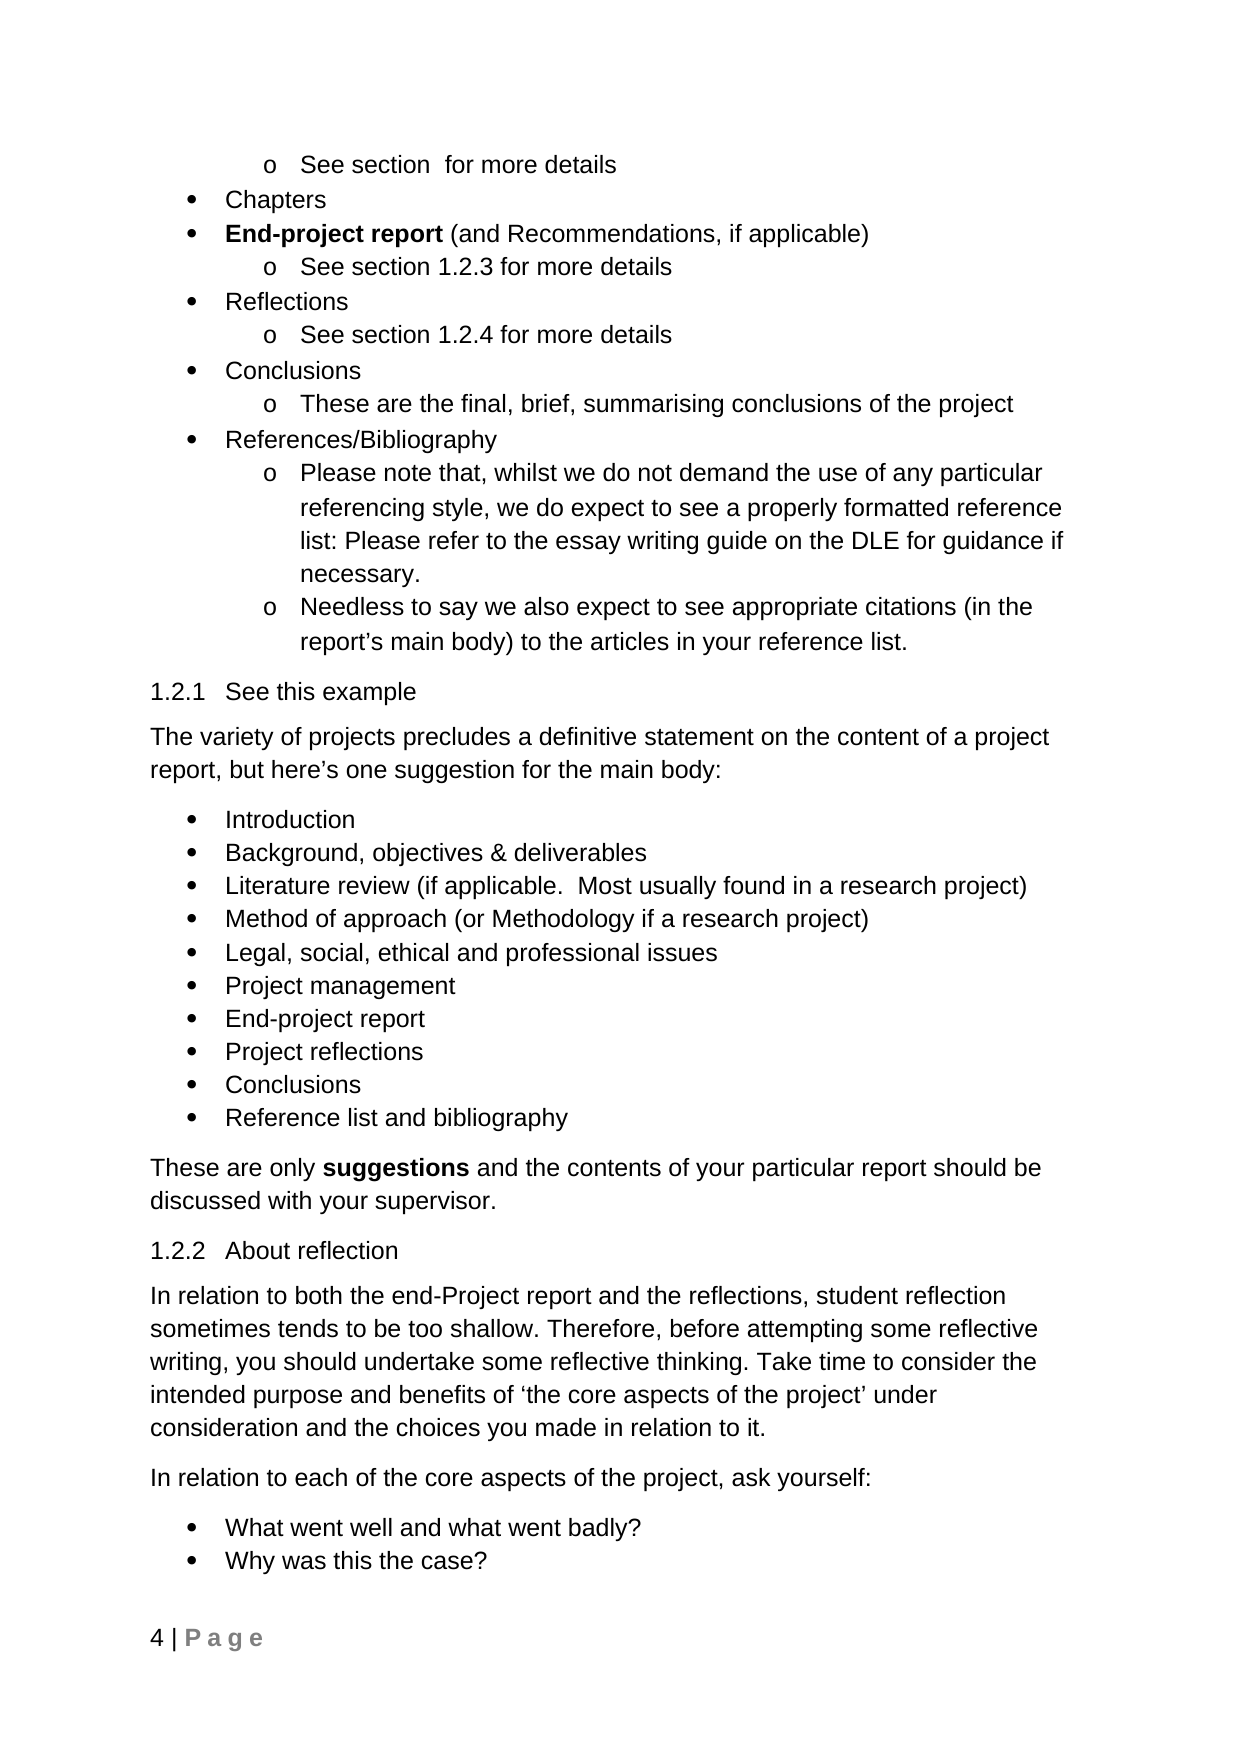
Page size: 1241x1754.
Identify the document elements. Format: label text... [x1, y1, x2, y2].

list Why was this the case? [187, 1546, 1090, 1575]
list See section 1.2.3 for more details [262, 320, 1090, 351]
list Legal, social, ethical and professional issues [187, 938, 1090, 966]
text The variety of projects precludes a definitive statement on the content of a project report, but here’s one suggestion for the main body: [150, 722, 1090, 784]
list What went well and what went badly? [187, 1513, 1090, 1542]
list Introduction [187, 805, 1090, 834]
list See section 1.2.2 for more details [262, 252, 1090, 283]
list Project reflections [187, 1037, 1090, 1066]
text In relation to each of the core aspects of the project, ask yourself: [150, 1463, 1090, 1492]
list End-project report [187, 1004, 1090, 1033]
list References/Bibliography [187, 424, 1090, 453]
subtitle About reflection [150, 1236, 1090, 1264]
list Background, objectives & deliverables [187, 838, 1090, 867]
list Project management [187, 971, 1090, 999]
list End-project report (and Recommendations, if applicable) [187, 219, 1090, 247]
list Reflections [187, 287, 1090, 316]
list Method of approach (or Methodology if a research project) [187, 904, 1090, 933]
text These are only suggestions and the contents of your particular report should be discussed with your supervisor. [150, 1153, 1090, 1215]
list Reference list and bibliography [187, 1103, 1090, 1132]
list These are the final, brief, summarising conclusions of the project [262, 389, 1090, 420]
list See section 1.1.1 for more details [262, 150, 1090, 181]
text In relation to both the end-Project report and the reflections, student reflection sometimes tends to be too shallow. Therefore, before attempting some reflective writing, you should undertake some reflective thinking. Take time to consider the intended purpose and benefits of ‘the core aspects of the project’ under consideration and the choices you made in relation to it. [150, 1281, 1090, 1442]
list Chapters [187, 186, 1090, 214]
list Conclusions [187, 1070, 1090, 1099]
list Conclusions [187, 356, 1090, 385]
list Please note that, whilst we do not demand the use of any particular referencing style, we do expect to see a properly formatted reference list: Please refer to the essay writing guide on the DLE for guidance if necessary. [262, 458, 1090, 588]
list Needless to say we also expect to see appropriate citations (in the report’s main body) to the articles in your reference list. [262, 592, 1090, 656]
list Literature review (if applicable. Most usually found in a research project) [187, 871, 1090, 900]
subtitle See this example [150, 677, 1090, 706]
